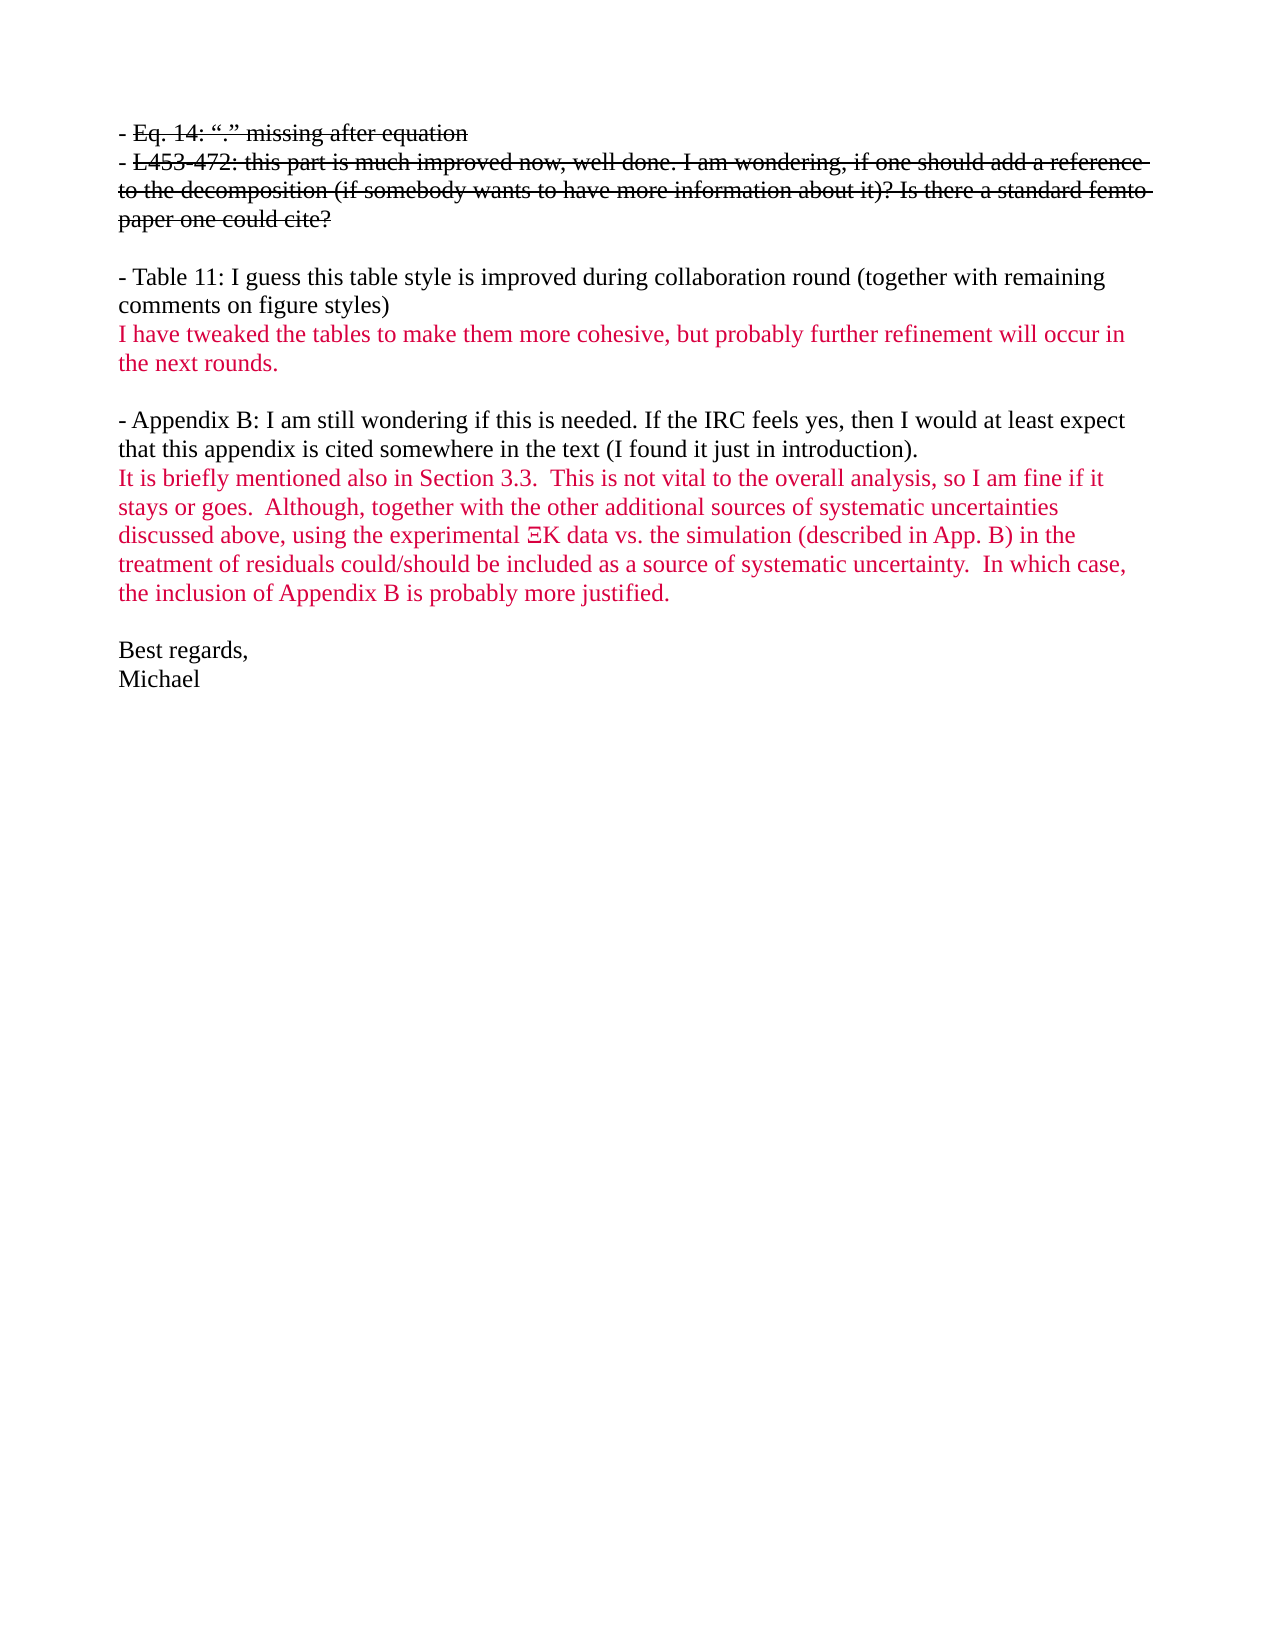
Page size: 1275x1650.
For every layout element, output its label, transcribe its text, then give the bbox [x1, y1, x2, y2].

text It is briefly mentioned also in Section 3.3. This is not vital to the overall analysis, so I am fine if it stays or goes. Although, together with the other additional sources of systematic uncertainties discussed above, using the experimental ΞK data vs. the simulation (described in App. B) in the treatment of residuals could/should be included as a source of systematic uncertainty. In which case, the inclusion of Appendix B is probably more justified. [118, 463, 1157, 607]
text Best regards, [118, 636, 1157, 664]
text - Table 11: I guess this table style is improved during collaboration round (together with remaining comments on figure styles) [118, 262, 1157, 319]
text - Eq. 14: “.” missing after equation [118, 118, 1157, 147]
text Michael [118, 664, 1157, 693]
text I have tweaked the tables to make them more cohesive, but probably further refinement will occur in the next rounds. [118, 319, 1157, 377]
text - Appendix B: I am still wondering if this is needed. If the IRC feels yes, then I would at least expect that this appendix is cited somewhere in the text (I found it just in introduction). [118, 406, 1157, 463]
text - L453-472: this part is much improved now, well done. I am wondering, if one should add a reference to the decomposition (if somebody wants to have more information about it)? Is there a standard femto paper one could cite? [118, 147, 1157, 233]
